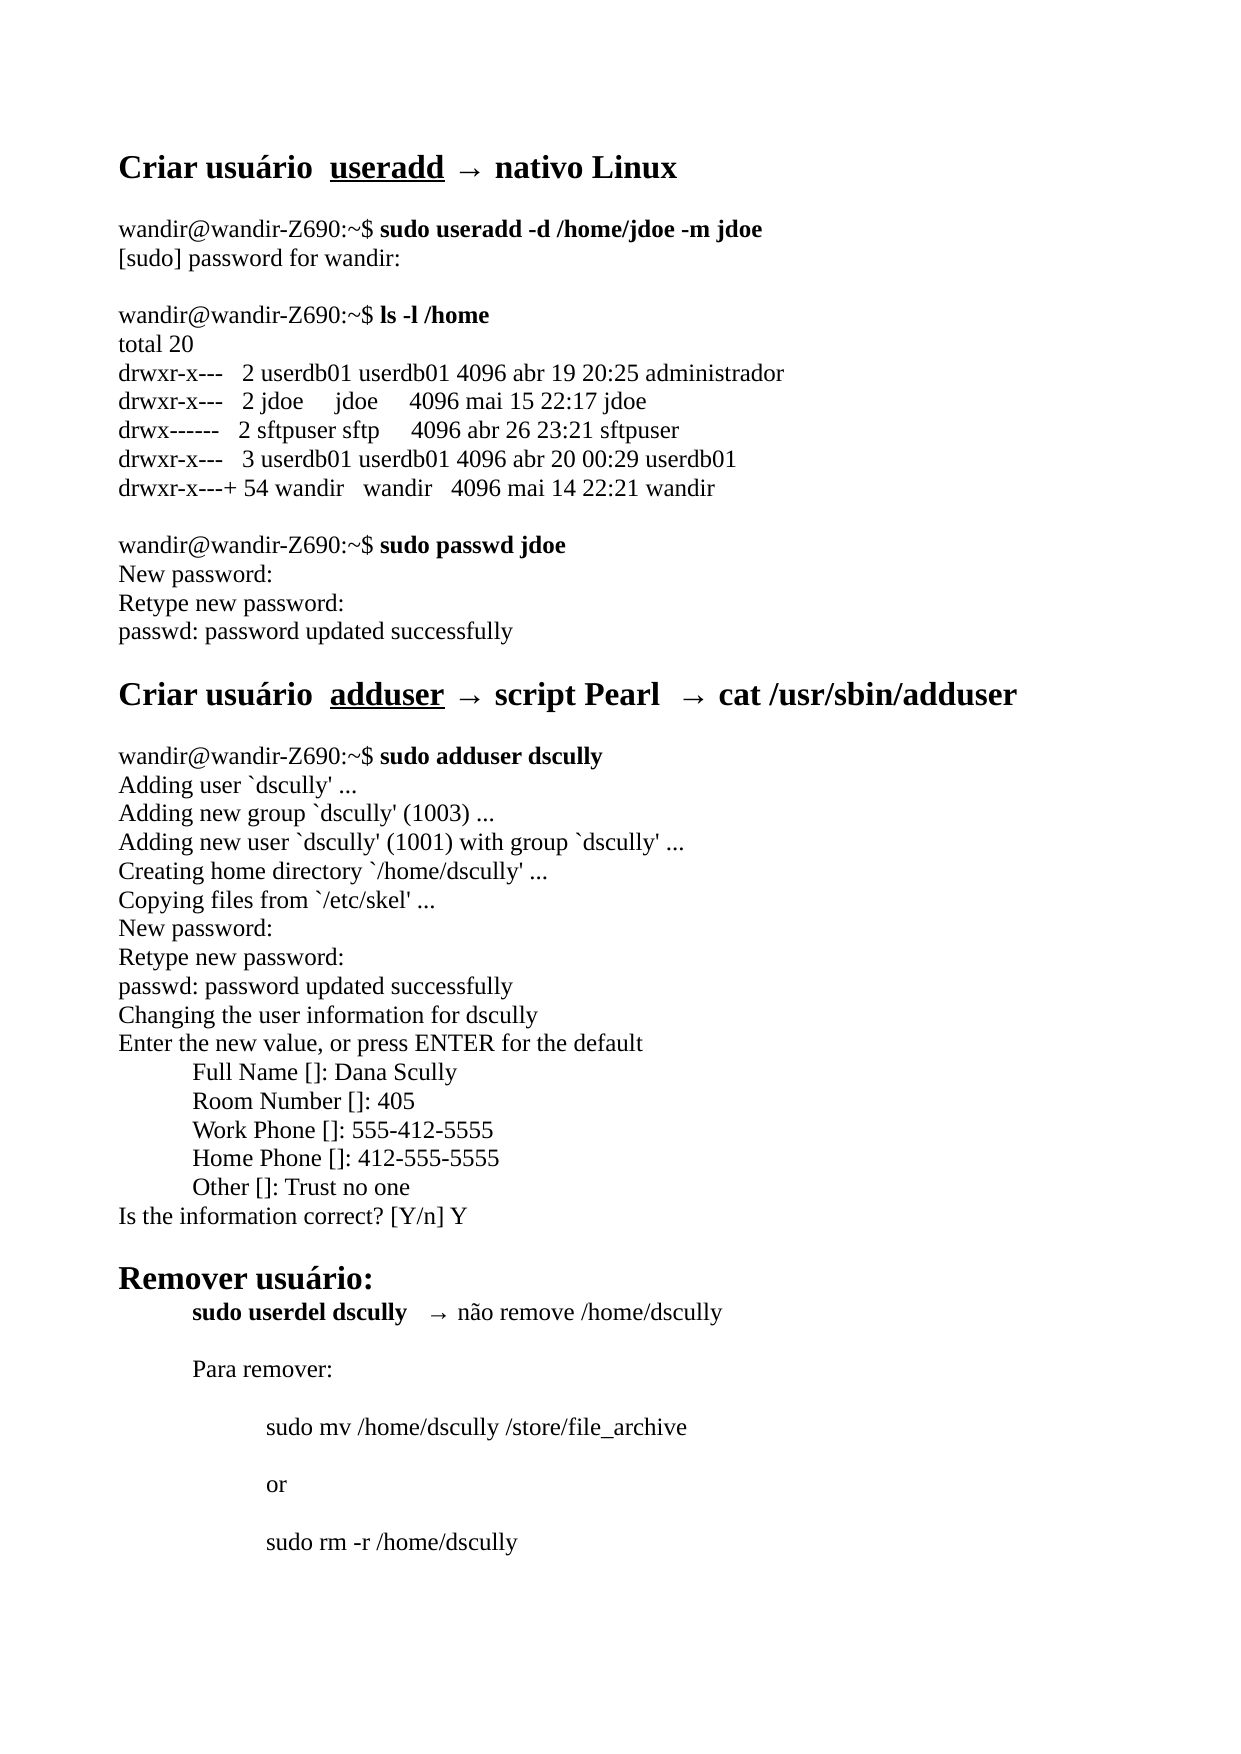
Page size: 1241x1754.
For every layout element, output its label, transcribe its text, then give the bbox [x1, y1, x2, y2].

text Copying files from `/etc/skel' ... [118, 885, 1122, 913]
text sudo rm -r /home/dscully [118, 1527, 1122, 1556]
text Remover usuário: [118, 1258, 1122, 1297]
text Criar usuário adduser → script Pearl → cat /usr/sbin/adduser [118, 674, 1122, 712]
text [sudo] password for wandir: [118, 243, 1122, 271]
text wandir@wandir-Z690:~$ sudo useradd -d /home/jdoe -m jdoe [118, 214, 1122, 243]
text drwx------ 2 sftpuser sftp 4096 abr 26 23:21 sftpuser [118, 415, 1122, 444]
text drwxr-x---+ 54 wandir wandir 4096 mai 14 22:21 wandir [118, 473, 1122, 501]
text New password: [118, 559, 1122, 588]
text total 20 [118, 329, 1122, 358]
text Creating home directory `/home/dscully' ... [118, 856, 1122, 885]
text Retype new password: [118, 588, 1122, 616]
text passwd: password updated successfully [118, 971, 1122, 1000]
text passwd: password updated successfully [118, 616, 1122, 645]
text wandir@wandir-Z690:~$ ls -l /home [118, 300, 1122, 329]
text Para remover: [118, 1354, 1122, 1383]
text Adding new user `dscully' (1001) with group `dscully' ... [118, 827, 1122, 856]
text Is the information correct? [Y/n] Y [118, 1201, 1122, 1230]
text Enter the new value, or press ENTER for the default [118, 1028, 1122, 1057]
text Adding user `dscully' ... [118, 770, 1122, 798]
text Retype new password: [118, 942, 1122, 971]
text Criar usuário useradd → nativo Linux [118, 147, 1122, 185]
text Home Phone []: 412-555-5555 [118, 1143, 1122, 1172]
text New password: [118, 913, 1122, 942]
text or [118, 1469, 1122, 1498]
text Changing the user information for dscully [118, 1000, 1122, 1028]
text sudo userdel dscully → não remove /home/dscully [118, 1297, 1122, 1326]
text Other []: Trust no one [118, 1172, 1122, 1201]
text drwxr-x--- 2 userdb01 userdb01 4096 abr 19 20:25 administrador [118, 358, 1122, 386]
text drwxr-x--- 2 jdoe jdoe 4096 mai 15 22:17 jdoe [118, 386, 1122, 415]
text Work Phone []: 555-412-5555 [118, 1115, 1122, 1143]
text drwxr-x--- 3 userdb01 userdb01 4096 abr 20 00:29 userdb01 [118, 444, 1122, 473]
text sudo mv /home/dscully /store/file_archive [118, 1412, 1122, 1441]
text Room Number []: 405 [118, 1086, 1122, 1115]
text wandir@wandir-Z690:~$ sudo passwd jdoe [118, 530, 1122, 559]
text wandir@wandir-Z690:~$ sudo adduser dscully [118, 741, 1122, 770]
text Full Name []: Dana Scully [118, 1057, 1122, 1086]
text Adding new group `dscully' (1003) ... [118, 798, 1122, 827]
